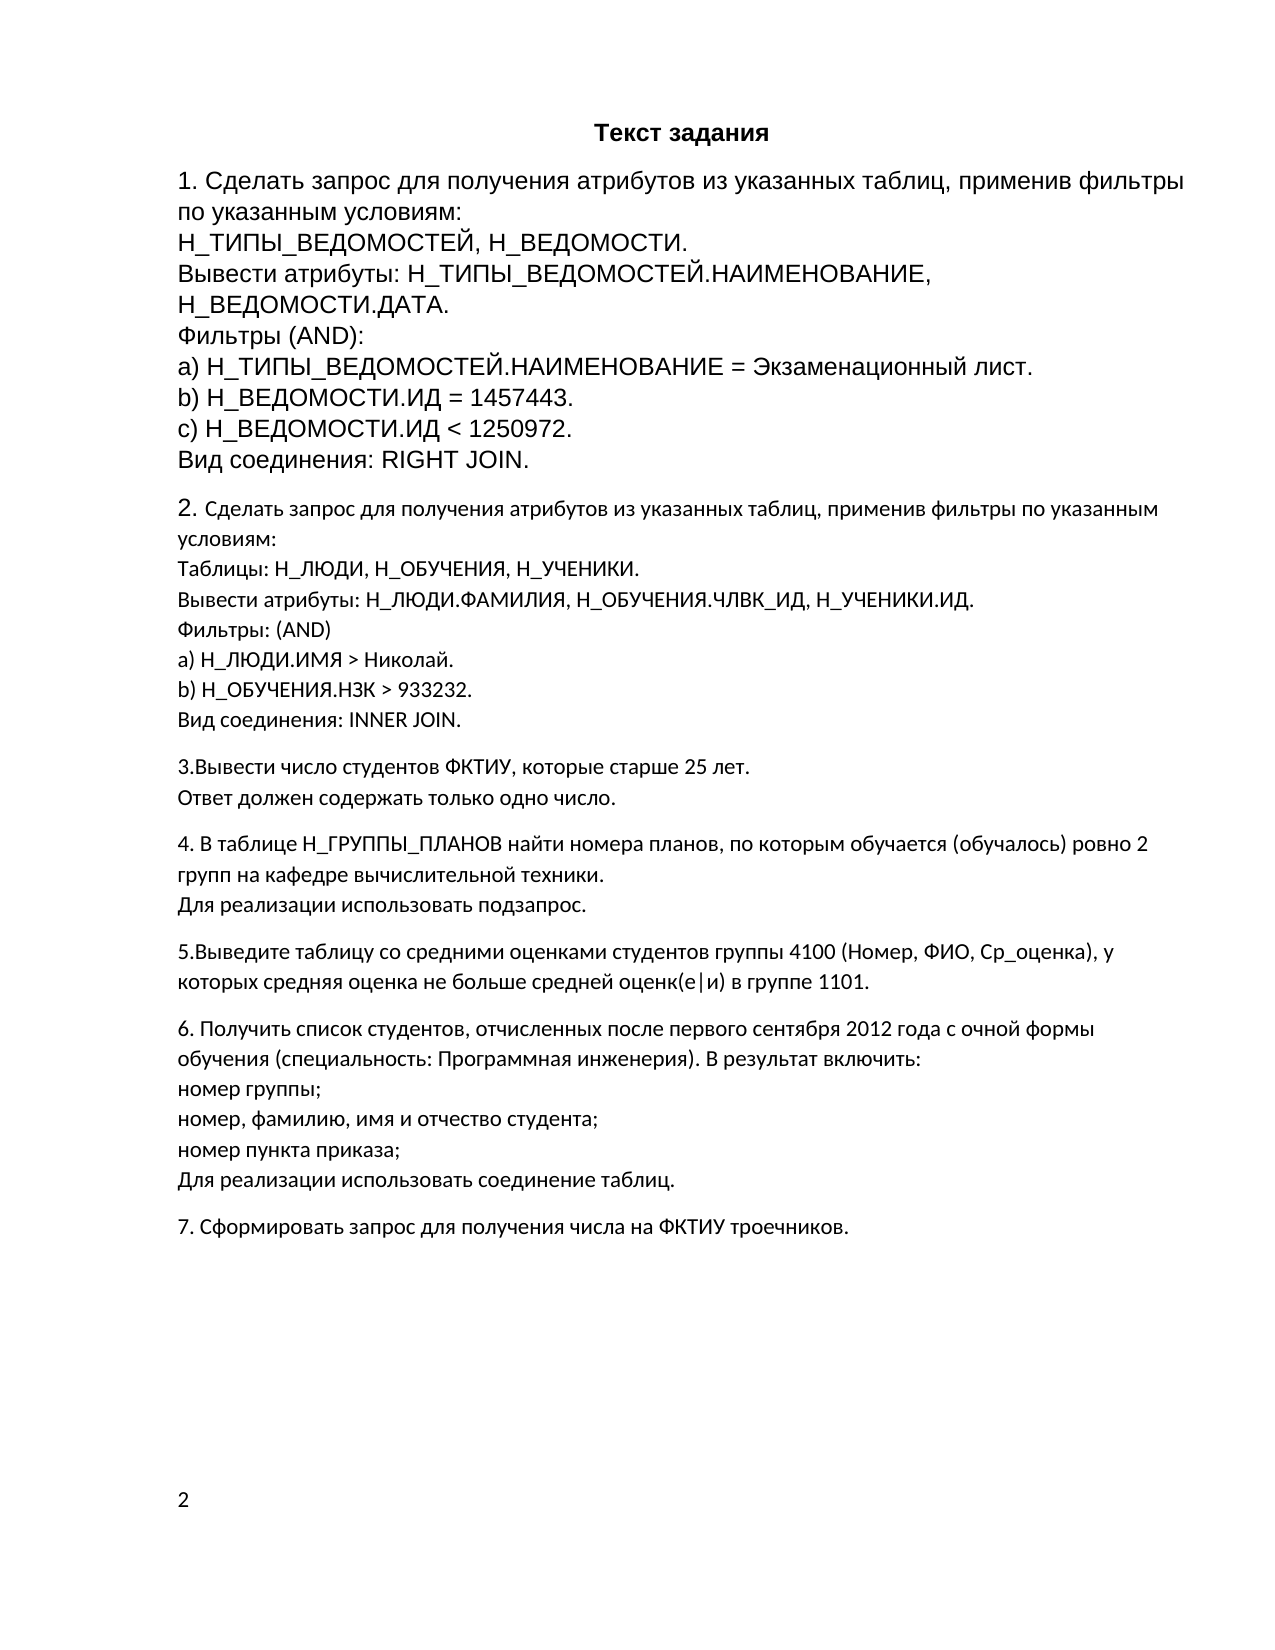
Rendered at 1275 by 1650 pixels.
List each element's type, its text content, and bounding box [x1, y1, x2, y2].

text 4. В таблице Н_ГРУППЫ_ПЛАНОВ найти номера планов, по которым обучается (обучалось) ровно 2 групп на кафедре вычислительной техники. Для реализации использовать подзапрос. [177, 829, 1186, 918]
text 2. Сделать запрос для получения атрибутов из указанных таблиц, применив фильтры по указанным условиям: Таблицы: Н_ЛЮДИ, Н_ОБУЧЕНИЯ, Н_УЧЕНИКИ. Вывести атрибуты: Н_ЛЮДИ.ФАМИЛИЯ, Н_ОБУЧЕНИЯ.ЧЛВК_ИД, Н_УЧЕНИКИ.ИД. Фильтры: (AND) a) Н_ЛЮДИ.ИМЯ > Николай. b) Н_ОБУЧЕНИЯ.НЗК > 933232. Вид соединения: INNER JOIN. [177, 493, 1186, 733]
text 7. Сформировать запрос для получения числа на ФКТИУ троечников. [177, 1212, 1186, 1240]
text 5.Выведите таблицу со средними оценками студентов группы 4100 (Номер, ФИО, Ср_оценка), у которых средняя оценка не больше средней оценк(е|и) в группе 1101. [177, 937, 1186, 995]
text 1. Сделать запрос для получения атрибутов из указанных таблиц, применив фильтры по указанным условиям: Н_ТИПЫ_ВЕДОМОСТЕЙ, Н_ВЕДОМОСТИ. Вывести атрибуты: Н_ТИПЫ_ВЕДОМОСТЕЙ.НАИМЕНОВАНИЕ, Н_ВЕДОМОСТИ.ДАТА. Фильтры (AND): a) Н_ТИПЫ_ВЕДОМОСТЕЙ.НАИМЕНОВАНИЕ = Экзаменационный лист. b) Н_ВЕДОМОСТИ.ИД = 1457443. c) Н_ВЕДОМОСТИ.ИД < 1250972. Вид соединения: RIGHT JOIN. [177, 166, 1186, 474]
text Текст задания [177, 118, 1186, 147]
text 6. Получить список студентов, отчисленных после первого сентября 2012 года с очной формы обучения (специальность: Программная инженерия). В результат включить: номер группы; номер, фамилию, имя и отчество студента; номер пункта приказа; Для реализации использовать соединение таблиц. [177, 1014, 1186, 1193]
text 3.Вывести число студентов ФКТИУ, которые старше 25 лет. Ответ должен содержать только одно число. [177, 752, 1186, 811]
